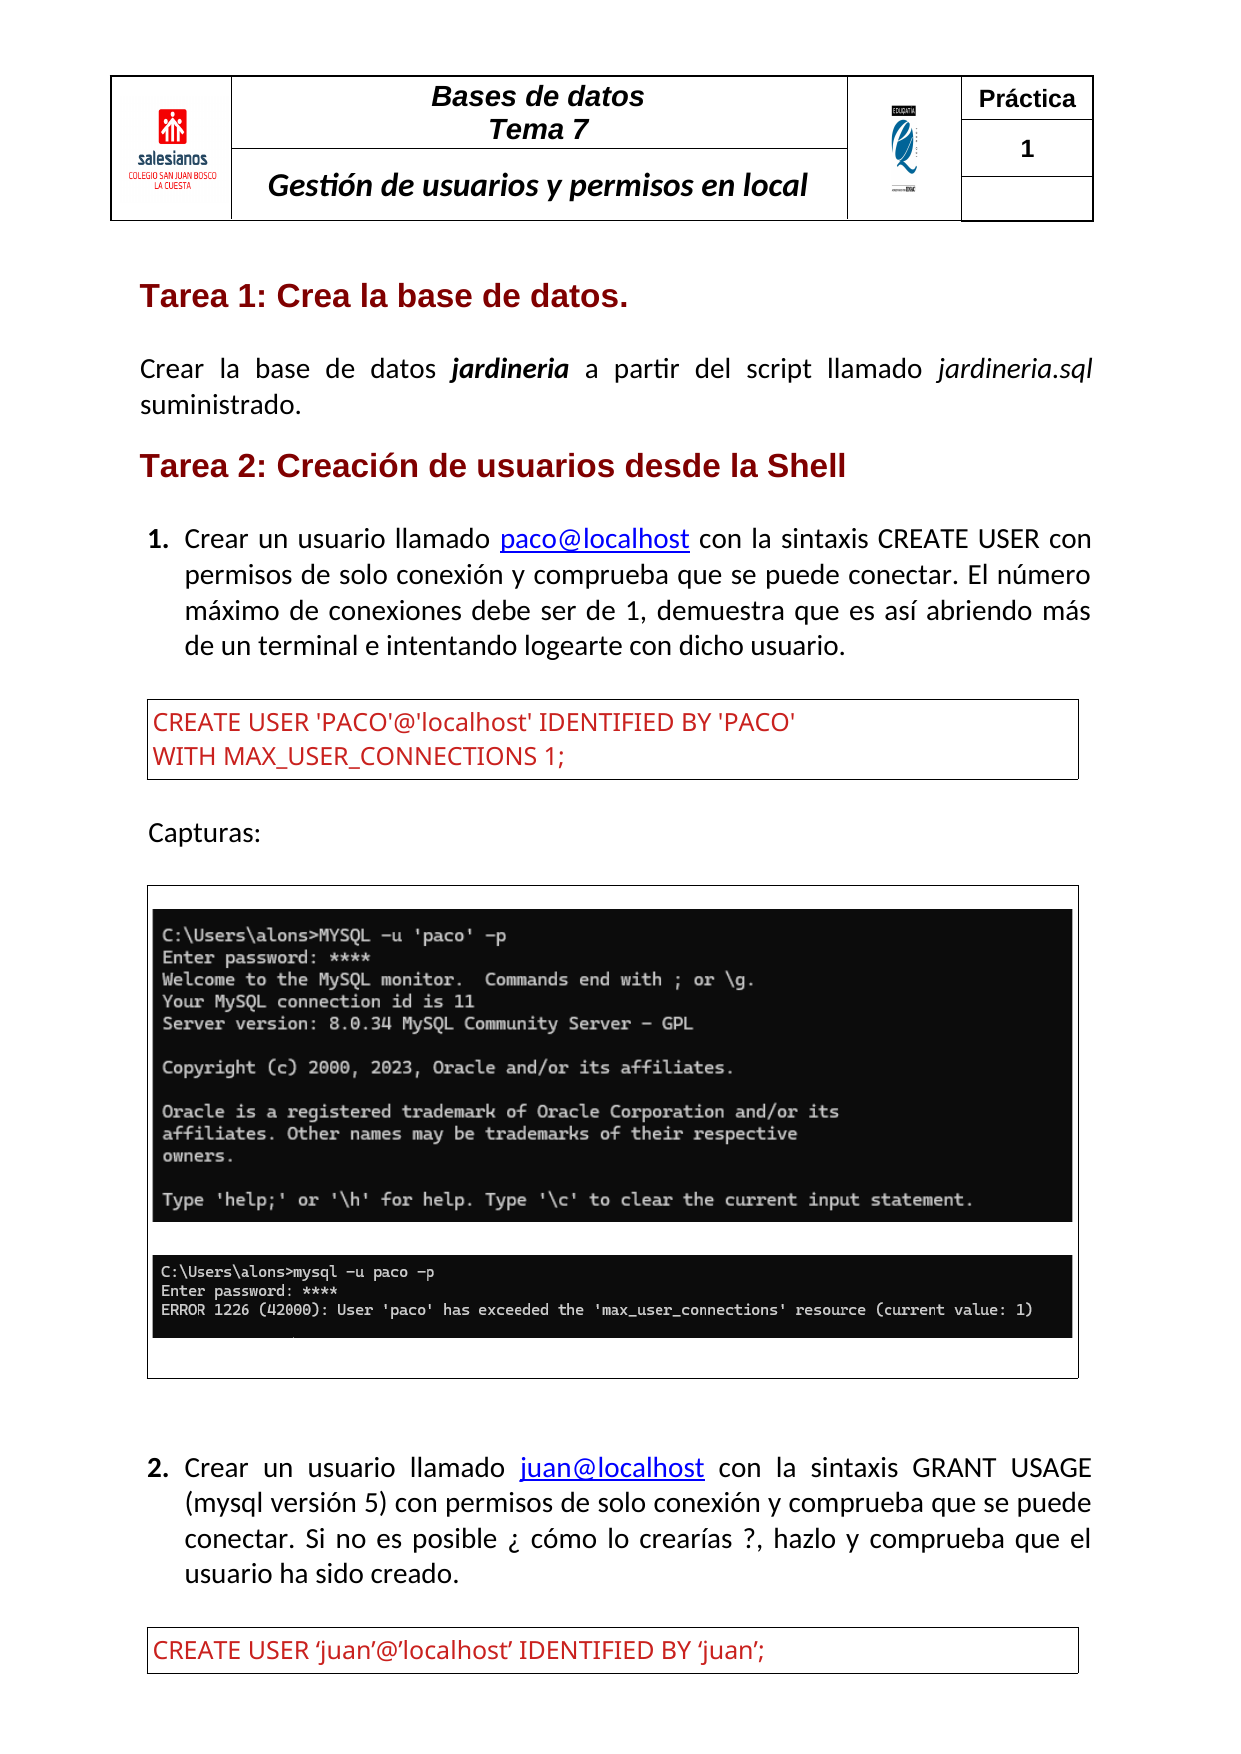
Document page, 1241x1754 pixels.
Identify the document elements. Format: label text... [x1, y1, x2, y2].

table_header [148, 886, 1078, 909]
picture [891, 105, 918, 192]
list Crear un usuario llamado juan@localhost con la sintaxis GRANT USAGE (mysql versión 5) con permisos de solo conexión y comprueba que se puede conectar. Si no es posible ¿ cómo lo crearías ?, hazlo y comprueba que el usuario ha sido creado. [147, 1449, 1093, 1591]
text Crear la base de datos jardineria a partir del script llamado jardineria.sql suministrado. [140, 350, 1093, 421]
table_header [148, 910, 1078, 1377]
list Crear un usuario llamado paco@localhost con la sintaxis CREATE USER con permisos de solo conexión y comprueba que se puede conectar. El número máximo de conexiones debe ser de 1, demuestra que es así abriendo más de un terminal e intentando logearte con dicho usuario. [147, 521, 1093, 663]
picture [119, 96, 229, 203]
table_header CREATE USER ‘juan’@’localhost’ IDENTIFIED BY ‘juan’; [148, 1628, 1078, 1672]
text Tarea 2: Creación de usuarios desde la Shell [139, 446, 1093, 484]
text Capturas: [148, 814, 1093, 850]
table_header CREATE USER 'PACO'@'localhost' IDENTIFIED BY 'PACO' WITH MAX_USER_CONNECTIONS 1; [148, 700, 1078, 778]
picture [152, 1255, 1073, 1338]
subtitle Tarea 1: Crea la base de datos. [139, 276, 1093, 314]
picture [152, 909, 1073, 1222]
